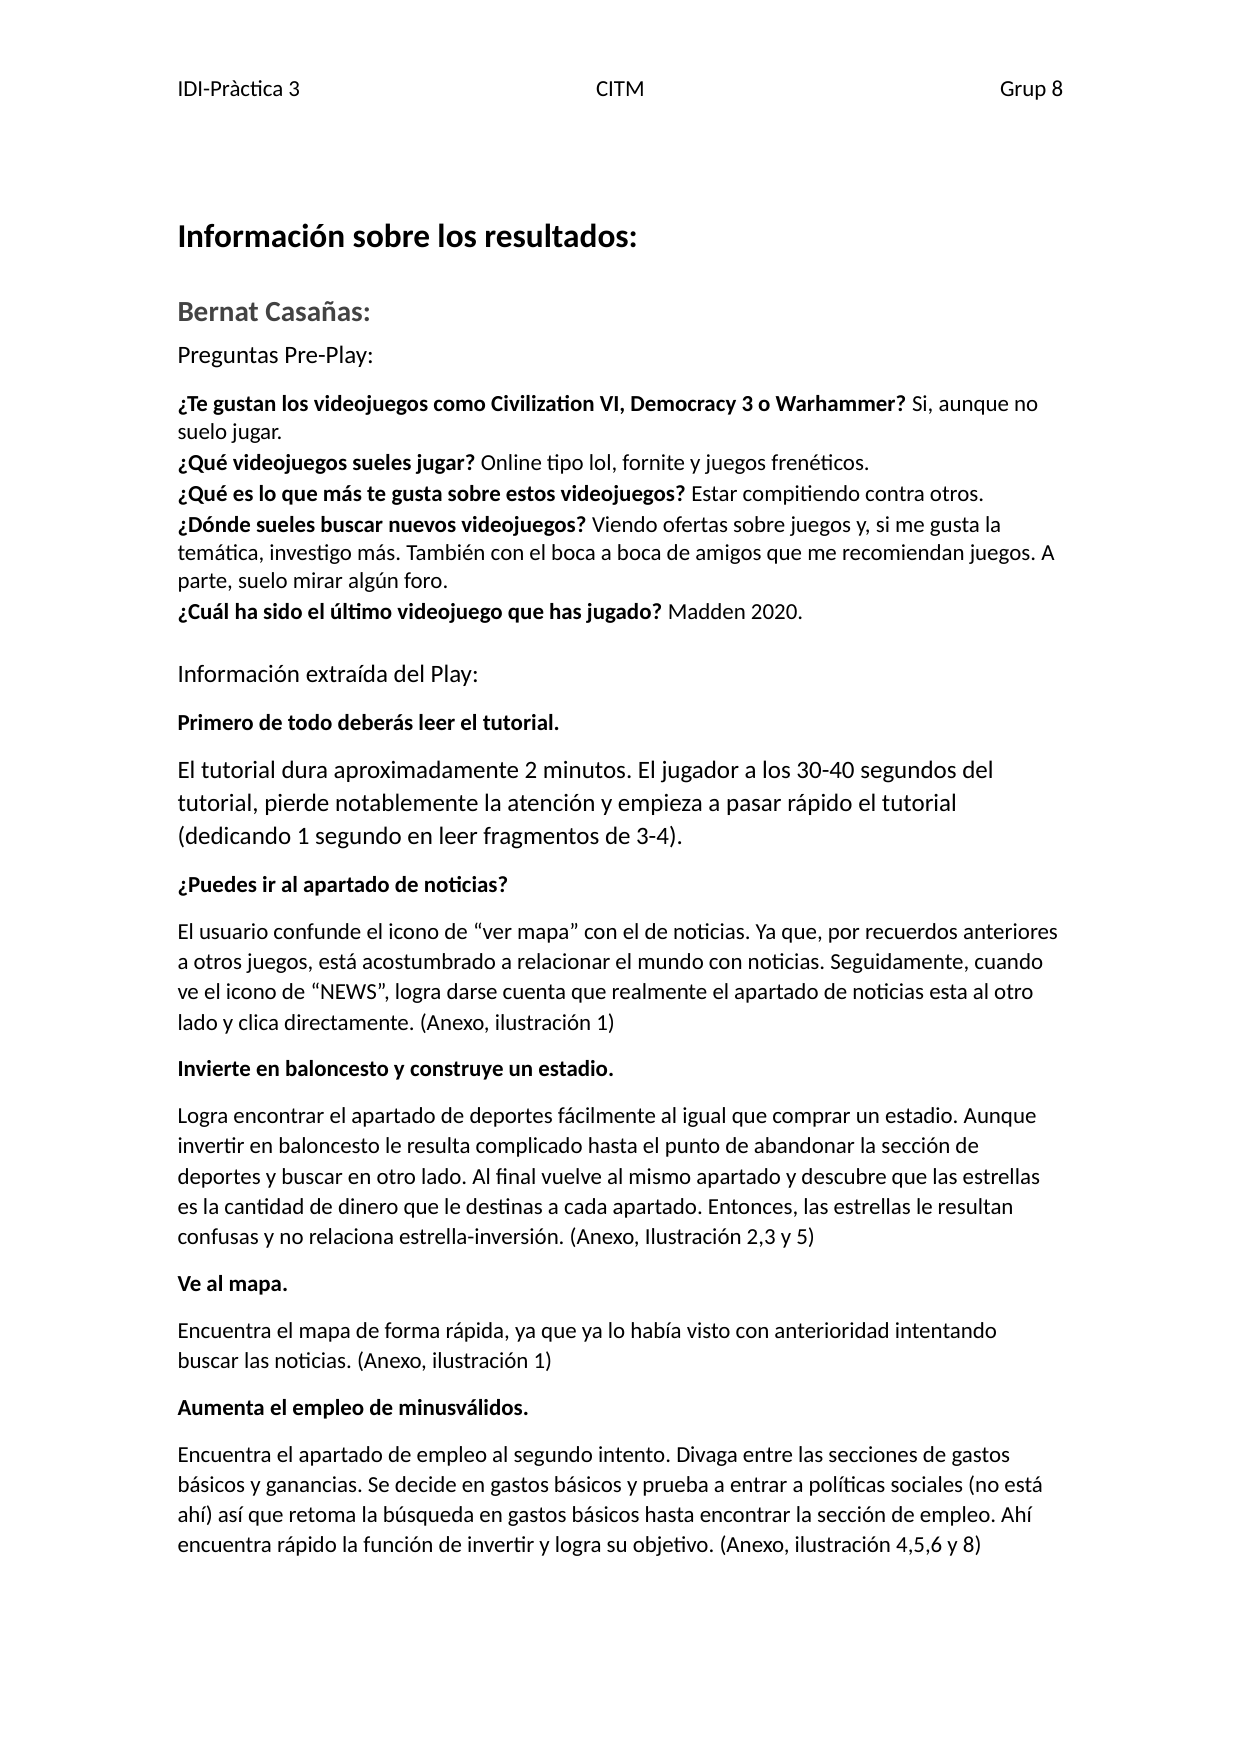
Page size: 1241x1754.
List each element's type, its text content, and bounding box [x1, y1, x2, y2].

text El tutorial dura aproximadamente 2 minutos. El jugador a los 30-40 segundos del tutorial, pierde notablemente la atención y empieza a pasar rápido el tutorial (dedicando 1 segundo en leer fragmentos de 3-4). [177, 755, 1063, 851]
text ¿Te gustan los videojuegos como Civilization VI, Democracy 3 o Warhammer? Si, aunque no suelo jugar. [177, 389, 1063, 445]
text ¿Qué es lo que más te gusta sobre estos videojuegos? Estar compitiendo contra otros. [177, 479, 1063, 507]
text Ve al mapa. [177, 1269, 1063, 1297]
text ¿Puedes ir al apartado de noticias? [177, 870, 1063, 898]
text Aumenta el empleo de minusválidos. [177, 1393, 1063, 1421]
text Información extraída del Play: [177, 658, 1063, 689]
text ¿Cuál ha sido el último videojuego que has jugado? Madden 2020. [177, 597, 1063, 625]
text Encuentra el apartado de empleo al segundo intento. Divaga entre las secciones de gastos básicos y ganancias. Se decide en gastos básicos y prueba a entrar a políticas sociales (no está ahí) así que retoma la búsqueda en gastos básicos hasta encontrar la sección de empleo. Ahí encuentra rápido la función de invertir y logra su objetivo. (Anexo, ilustración 4,5,6 y 8) [177, 1440, 1063, 1558]
subtitle Información sobre los resultados: [177, 215, 1063, 256]
text Encuentra el mapa de forma rápida, ya que ya lo había visto con anterioridad intentando buscar las noticias. (Anexo, ilustración 1) [177, 1316, 1063, 1374]
text ¿Dónde sueles buscar nuevos videojuegos? Viendo ofertas sobre juegos y, si me gusta la temática, investigo más. También con el boca a boca de amigos que me recomiendan juegos. A parte, suelo mirar algún foro. [177, 510, 1063, 594]
text Preguntas Pre-Play: [177, 339, 1063, 370]
text El usuario confunde el icono de “ver mapa” con el de noticias. Ya que, por recuerdos anteriores a otros juegos, está acostumbrado a relacionar el mundo con noticias. Seguidamente, cuando ve el icono de “NEWS”, logra darse cuenta que realmente el apartado de noticias esta al otro lado y clica directamente. (Anexo, ilustración 1) [177, 917, 1063, 1036]
text Primero de todo deberás leer el tutorial. [177, 708, 1063, 736]
text Invierte en baloncesto y construye un estadio. [177, 1054, 1063, 1082]
subtitle Bernat Casañas: [177, 293, 1063, 328]
text ¿Qué videojuegos sueles jugar? Online tipo lol, fornite y juegos frenéticos. [177, 448, 1063, 476]
text Logra encontrar el apartado de deportes fácilmente al igual que comprar un estadio. Aunque invertir en baloncesto le resulta complicado hasta el punto de abandonar la sección de deportes y buscar en otro lado. Al final vuelve al mismo apartado y descubre que las estrellas es la cantidad de dinero que le destinas a cada apartado. Entonces, las estrellas le resultan confusas y no relaciona estrella-inversión. (Anexo, Ilustración 2,3 y 5) [177, 1101, 1063, 1250]
